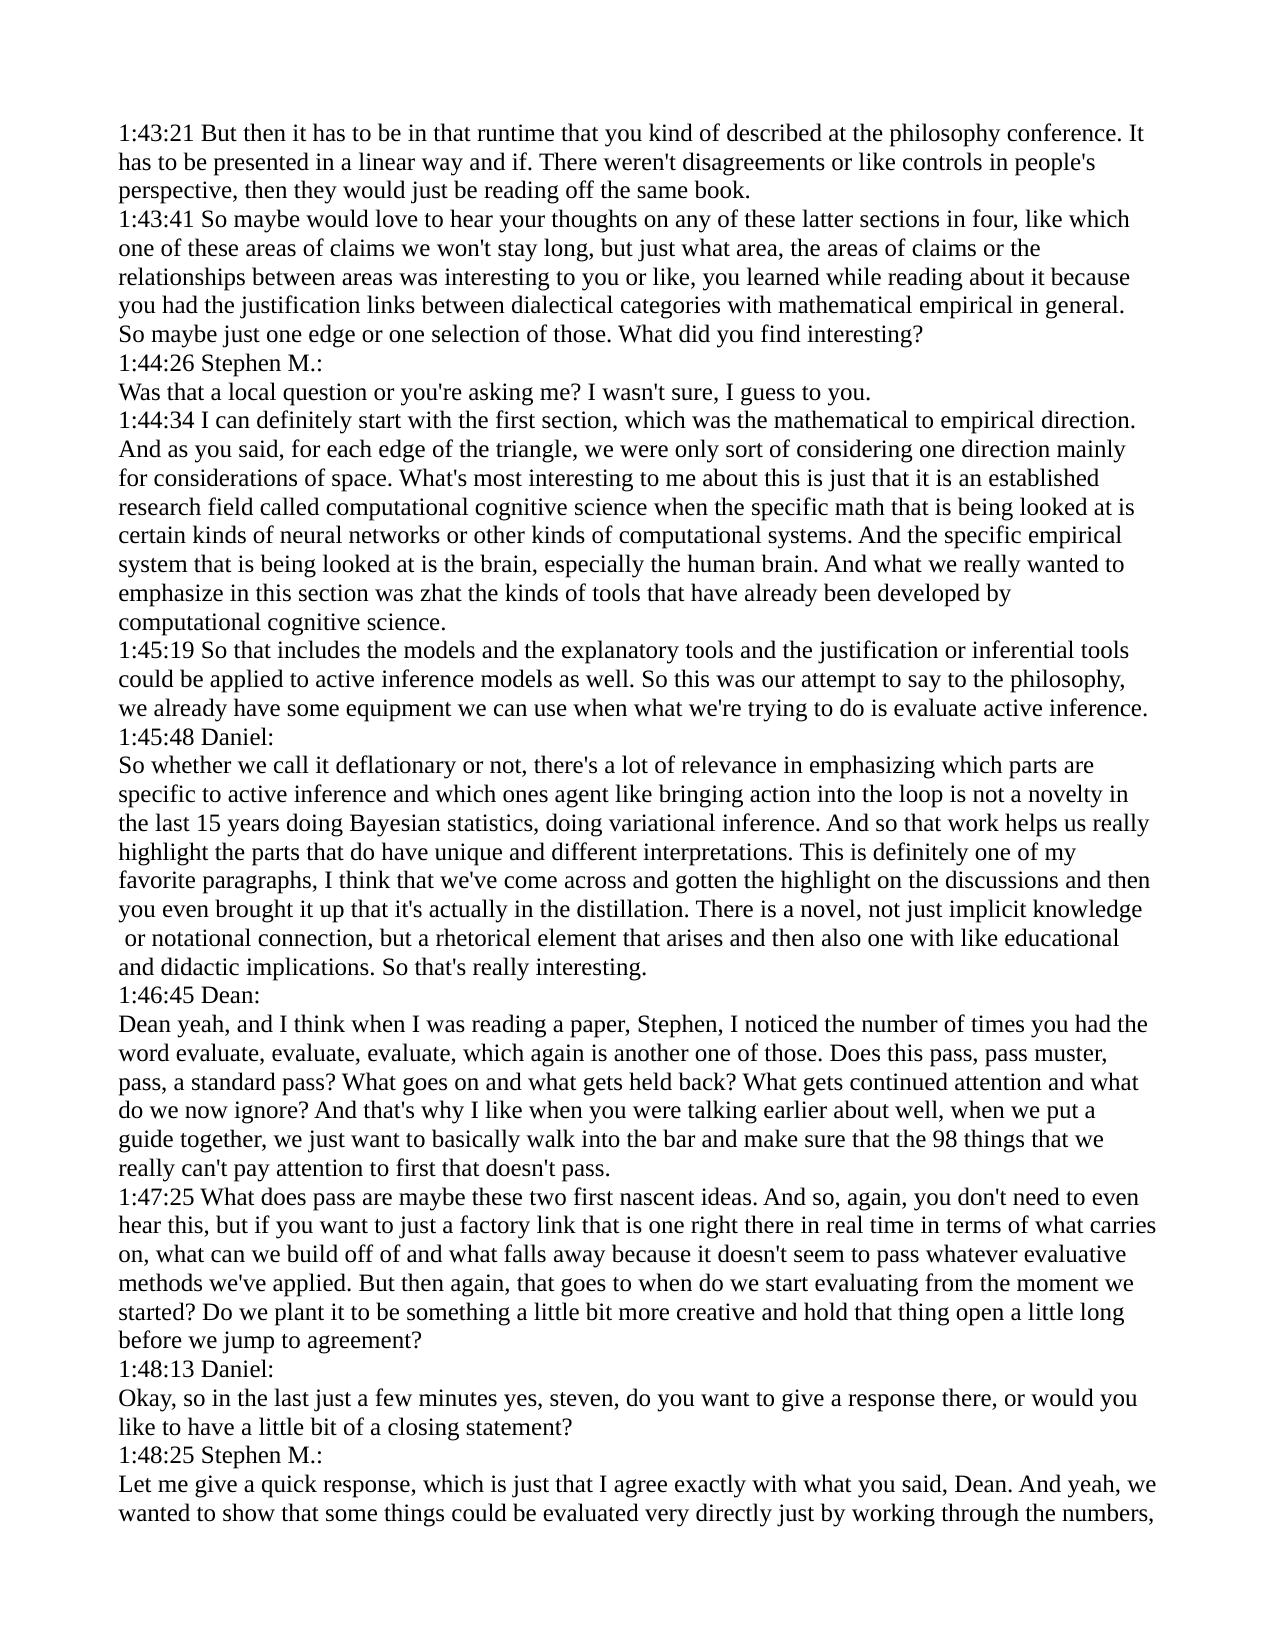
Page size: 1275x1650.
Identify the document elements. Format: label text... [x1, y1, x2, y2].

text or notational connection, but a rhetorical element that arises and then also one with like educational and didactic implications. So that's really interesting. 1:46:45 Dean: Dean yeah, and I think when I was reading a paper, Stephen, I noticed the number of times you had the word evaluate, evaluate, evaluate, which again is another one of those. Does this pass, pass muster, pass, a standard pass? What goes on and what gets held back? What gets continued attention and what do we now ignore? And that's why I like when you were talking earlier about well, when we put a guide together, we just want to basically walk into the bar and make sure that the 98 things that we really can't pay attention to first that doesn't pass. 1:47:25 What does pass are maybe these two first nascent ideas. And so, again, you don't need to even hear this, but if you want to just a factory link that is one right there in real time in terms of what carries on, what can we build off of and what falls away because it doesn't seem to pass whatever evaluative methods we've applied. But then again, that goes to when do we start evaluating from the moment we started? Do we plant it to be something a little bit more creative and hold that thing open a little long before we jump to agreement? 1:48:13 Daniel: Okay, so in the last just a few minutes yes, steven, do you want to give a response there, or would you like to have a little bit of a closing statement? 1:48:25 Stephen M.: Let me give a quick response, which is just that I agree exactly with what you said, Dean. And yeah, we wanted to show that some things could be evaluated very directly just by working through the numbers, [118, 923, 1157, 1527]
text 1:43:21 But then it has to be in that runtime that you kind of described at the philosophy conference. It has to be presented in a linear way and if. There weren't disagreements or like controls in people's perspective, then they would just be reading off the same book. 1:43:41 So maybe would love to hear your thoughts on any of these latter sections in four, like which one of these areas of claims we won't stay long, but just what area, the areas of claims or the relationships between areas was interesting to you or like, you learned while reading about it because you had the justification links between dialectical categories with mathematical empirical in general. So maybe just one edge or one selection of those. What did you find interesting? 1:44:26 Stephen M.: Was that a local question or you're asking me? I wasn't sure, I guess to you. 1:44:34 I can definitely start with the first section, which was the mathematical to empirical direction. And as you said, for each edge of the triangle, we were only sort of considering one direction mainly for considerations of space. What's most interesting to me about this is just that it is an established research field called computational cognitive science when the specific math that is being looked at is certain kinds of neural networks or other kinds of computational systems. And the specific empirical system that is being looked at is the brain, especially the human brain. And what we really wanted to emphasize in this section was zhat the kinds of tools that have already been developed by computational cognitive science. 1:45:19 So that includes the models and the explanatory tools and the justification or inferential tools could be applied to active inference models as well. So this was our attempt to say to the philosophy, we already have some equipment we can use when what we're trying to do is evaluate active inference. 1:45:48 Daniel: So whether we call it deflationary or not, there's a lot of relevance in emphasizing which parts are specific to active inference and which ones agent like bringing action into the loop is not a novelty in the last 15 years doing Bayesian statistics, doing variational inference. And so that work helps us really highlight the parts that do have unique and different interpretations. This is definitely one of my favorite paragraphs, I think that we've come across and gotten the highlight on the discussions and then you even brought it up that it's actually in the distillation. There is a novel, not just implicit knowledge [118, 118, 1157, 923]
